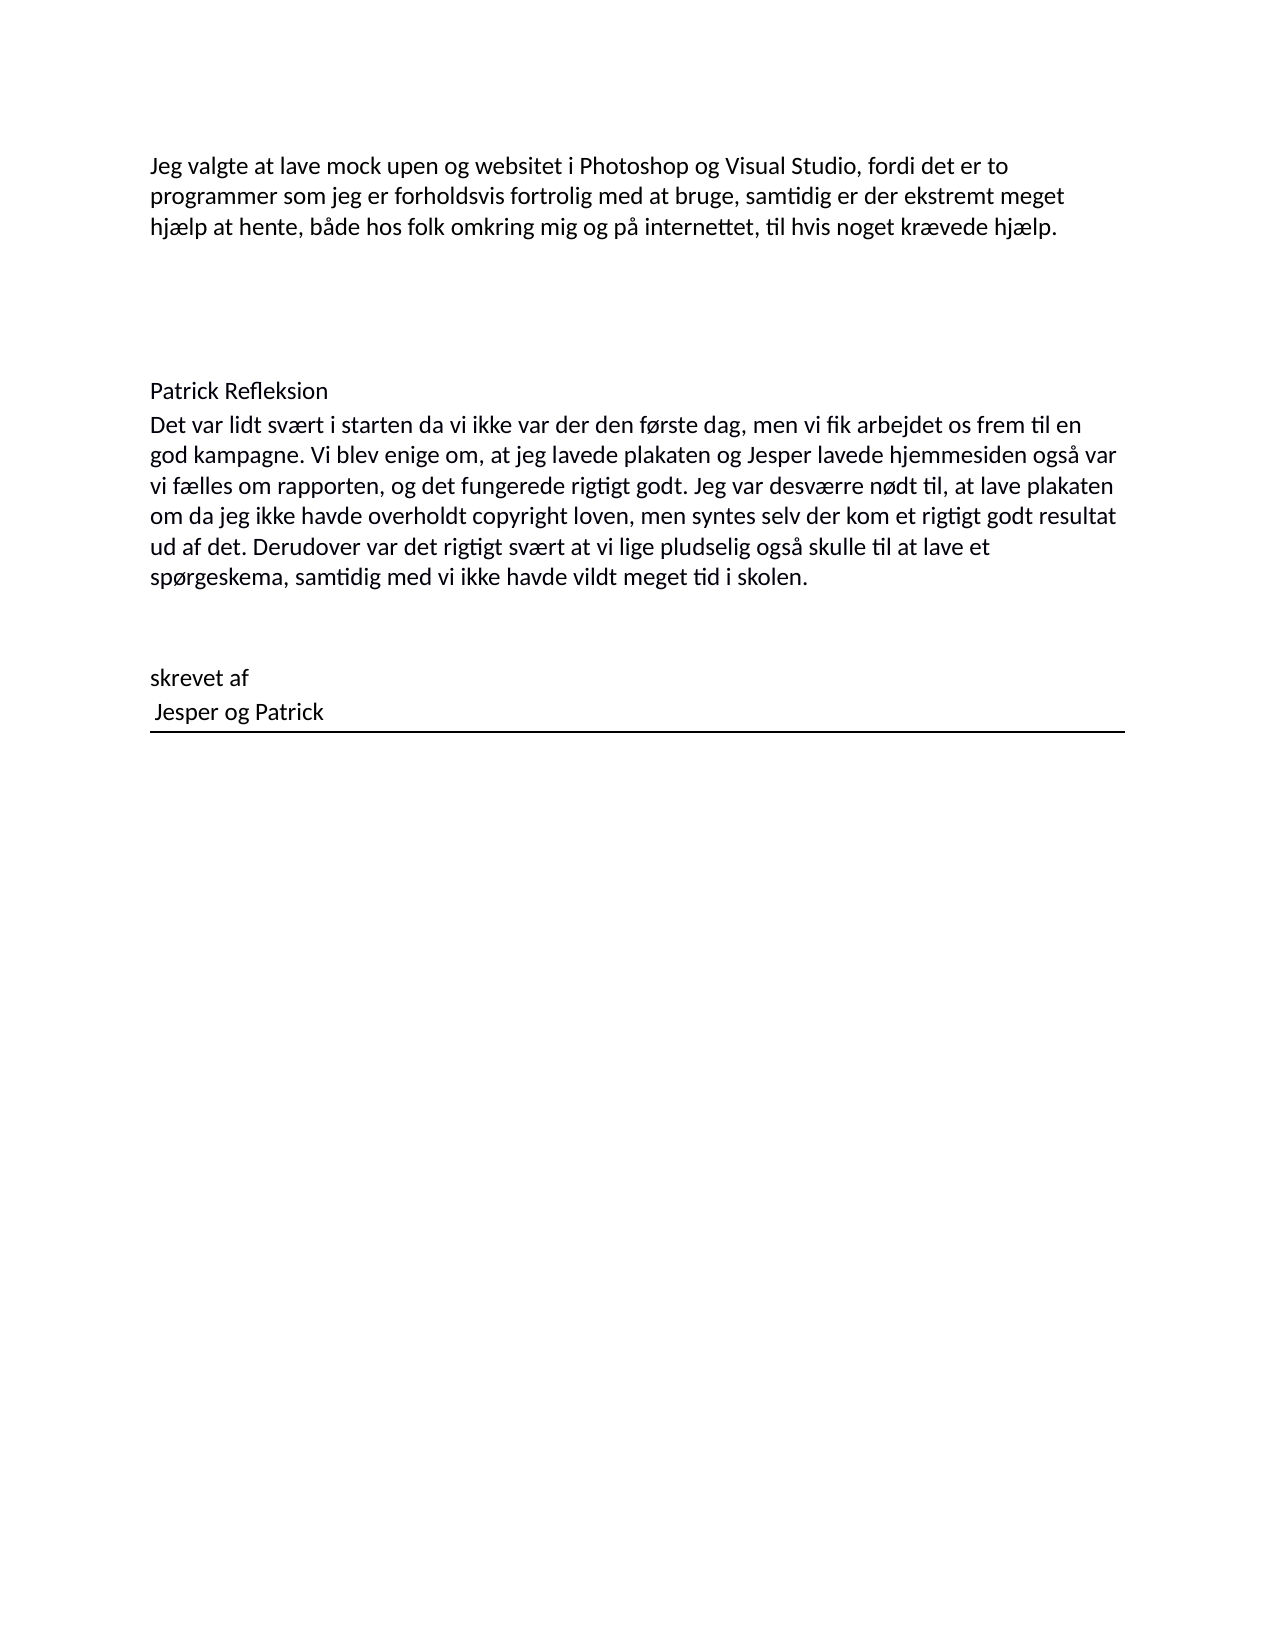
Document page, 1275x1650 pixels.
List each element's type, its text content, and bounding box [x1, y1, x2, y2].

text Jesper og Patrick [150, 692, 1125, 731]
text Det var lidt svært i starten da vi ikke var der den første dag, men vi fik arbejdet os frem til en god kampagne. Vi blev enige om, at jeg lavede plakaten og Jesper lavede hjemmesiden også var vi fælles om rapporten, og det fungerede rigtigt godt. Jeg var desværre nødt til, at lave plakaten om da jeg ikke havde overholdt copyright loven, men syntes selv der kom et rigtigt godt resultat ud af det. Derudover var det rigtigt svært at vi lige pludselig også skulle til at lave et spørgeskema, samtidig med vi ikke havde vildt meget tid i skolen. [150, 409, 1125, 592]
text skrevet af [150, 662, 1125, 692]
text Patrick Refleksion [150, 375, 1125, 406]
text Jeg valgte at lave mock upen og websitet i Photoshop og Visual Studio, fordi det er to programmer som jeg er forholdsvis fortrolig med at bruge, samtidig er der ekstremt meget hjælp at hente, både hos folk omkring mig og på internettet, til hvis noget krævede hjælp. [150, 150, 1125, 242]
